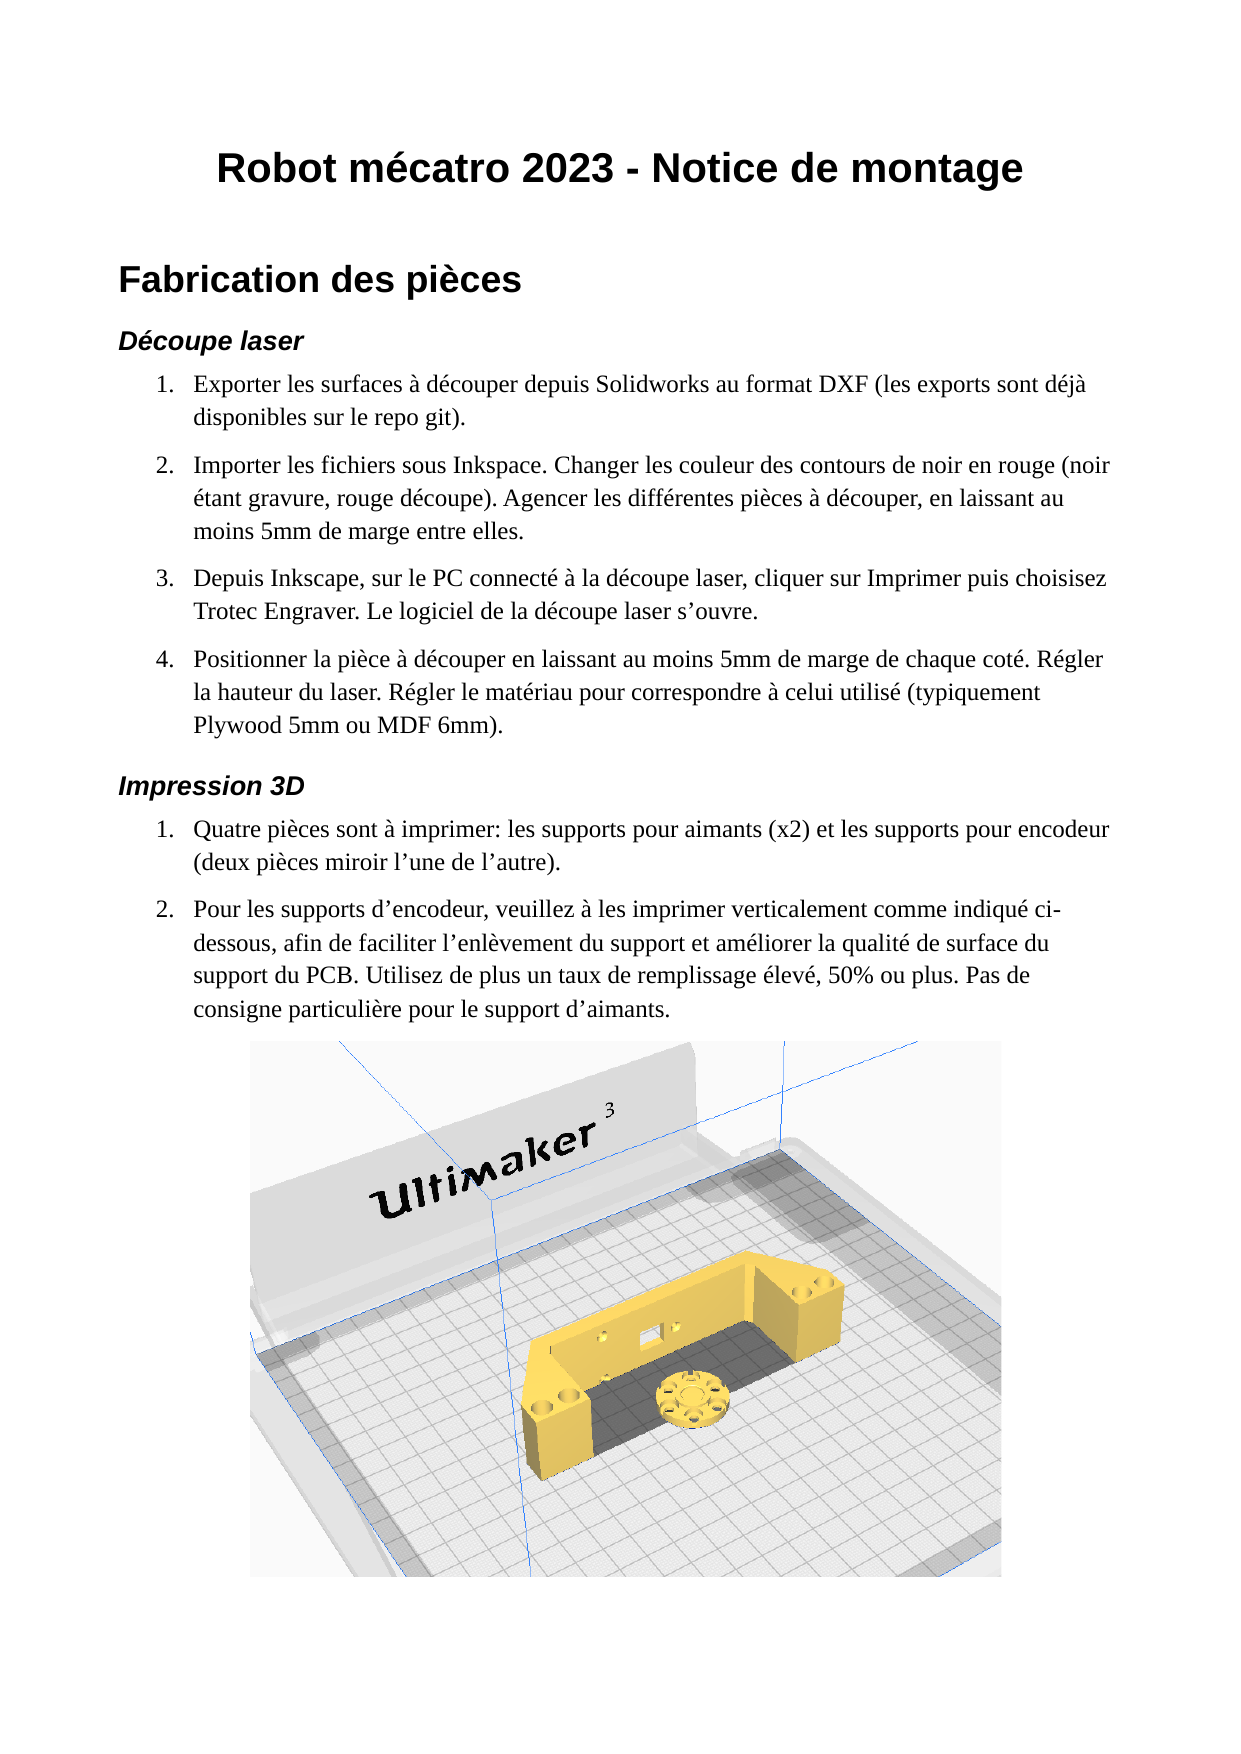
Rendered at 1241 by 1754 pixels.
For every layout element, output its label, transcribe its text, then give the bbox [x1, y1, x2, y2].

picture [250, 1041, 1002, 1577]
list Importer les fichiers sous Inkspace. Changer les couleur des contours de noir en rouge (noir étant gravure, rouge découpe). Agencer les différentes pièces à découper, en laissant au moins 5mm de marge entre elles. [156, 450, 1122, 544]
list Exporter les surfaces à découper depuis Solidworks au format DXF (les exports sont déjà disponibles sur le repo git). [156, 369, 1122, 431]
list Quatre pièces sont à imprimer: les supports pour aimants (x2) et les supports pour encodeur (deux pièces miroir l’une de l’autre). [156, 814, 1122, 876]
subtitle Fabrication des pièces [118, 257, 1122, 300]
subtitle Découpe laser [118, 325, 1122, 357]
list Depuis Inkscape, sur le PC connecté à la découpe laser, cliquer sur Imprimer puis choisisez Trotec Engraver. Le logiciel de la découpe laser s’ouvre. [156, 563, 1122, 625]
subtitle Impression 3D [118, 770, 1122, 801]
list Positionner la pièce à découper en laissant au moins 5mm de marge de chaque coté. Régler la hauteur du laser. Régler le matériau pour correspondre à celui utilisé (typiquement Plywood 5mm ou MDF 6mm). [156, 644, 1122, 739]
title Robot mécatro 2023 - Notice de montage [118, 143, 1122, 191]
list Pour les supports d’encodeur, veuillez à les imprimer verticalement comme indiqué ci-dessous, afin de faciliter l’enlèvement du support et améliorer la qualité de surface du support du PCB. Utilisez de plus un taux de remplissage élevé, 50% ou plus. Pas de consigne particulière pour le support d’aimants. [156, 894, 1122, 1022]
